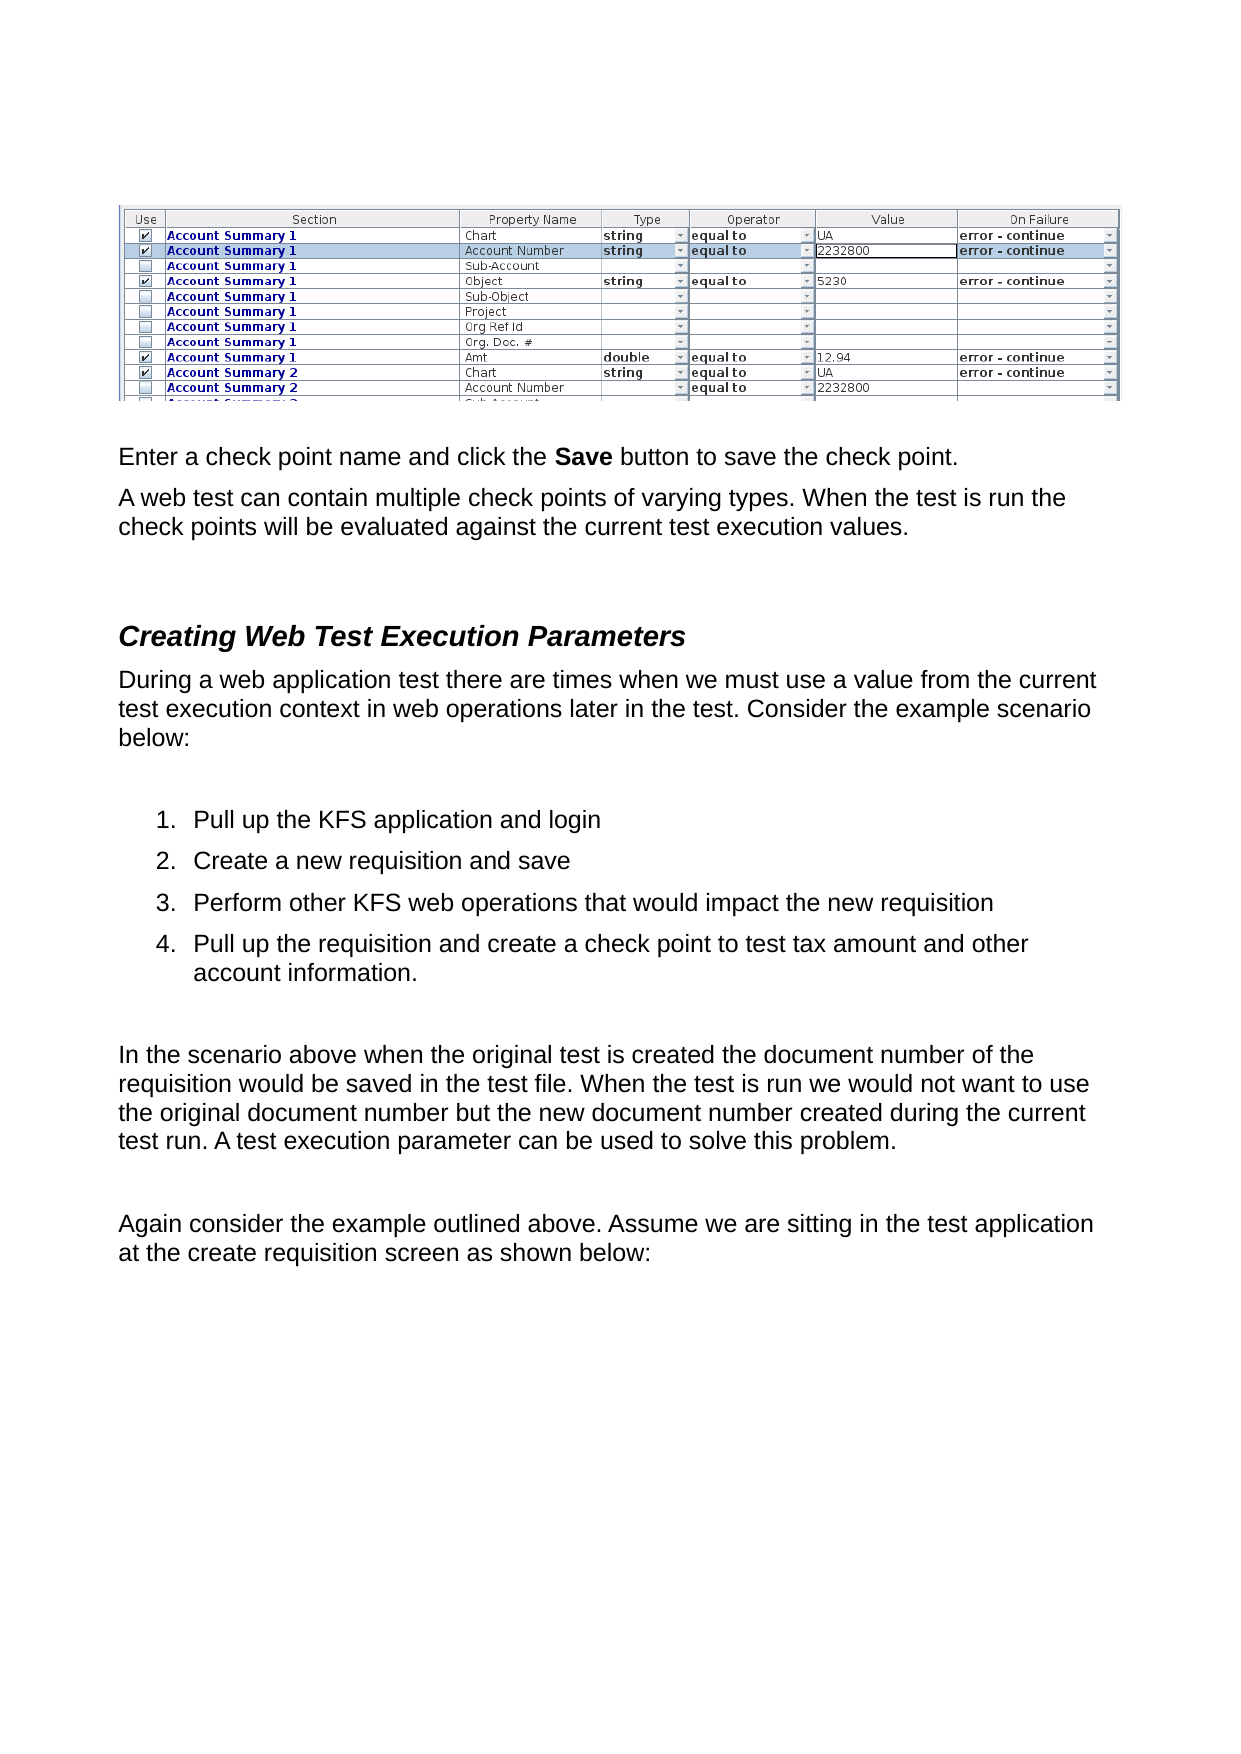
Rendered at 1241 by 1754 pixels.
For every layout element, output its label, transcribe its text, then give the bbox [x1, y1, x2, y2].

text A web test can contain multiple check points of varying types. When the test is run the check points will be evaluated against the current test execution values. [118, 483, 1122, 540]
list Pull up the KFS application and login [156, 805, 1122, 834]
text During a web application test there are times when we must use a value from the current test execution context in web operations later in the test. Consider the example scenario below: [118, 665, 1122, 751]
list Create a new requisition and save [156, 846, 1122, 875]
list Perform other KFS web operations that would impact the new requisition [156, 888, 1122, 916]
list Pull up the requisition and create a check point to test tax amount and other account information. [156, 929, 1122, 986]
text Enter a check point name and click the Save button to save the check point. [118, 442, 1122, 470]
text Again consider the example outlined above. Assume we are sitting in the test application at the create requisition screen as shown below: [118, 1209, 1122, 1266]
text In the scenario above when the original test is created the document number of the requisition would be saved in the test file. When the test is run we would not want to use the original document number but the new document number created during the current test run. A test execution parameter can be used to solve this problem. [118, 1040, 1122, 1155]
picture [118, 205, 1123, 401]
subtitle Creating Web Test Execution Parameters [118, 619, 1122, 653]
